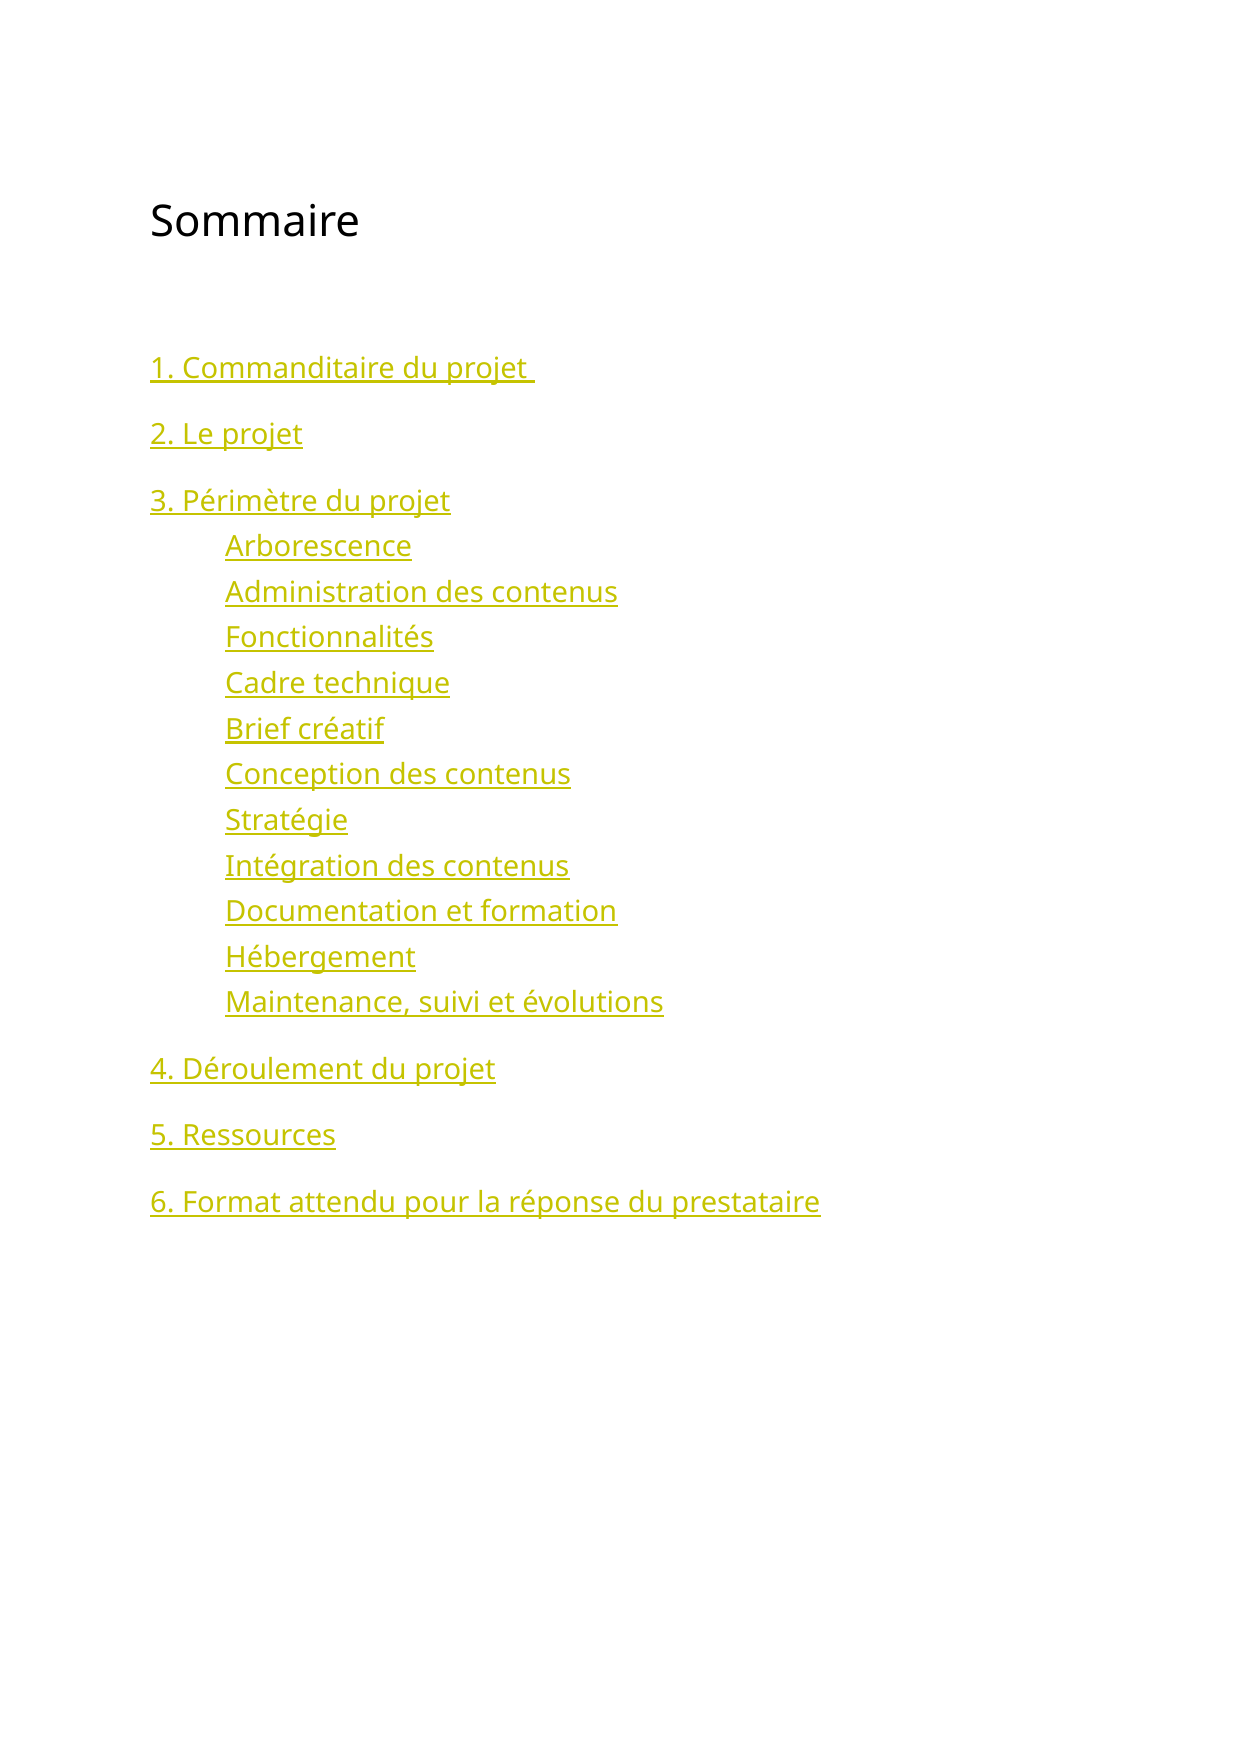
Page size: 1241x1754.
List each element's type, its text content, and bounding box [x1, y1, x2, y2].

text 2. Le projet [150, 413, 1090, 453]
text Fonctionnalités [225, 617, 1090, 656]
text Arborescence [225, 525, 1090, 565]
text 4. Déroulement du projet [150, 1048, 1090, 1088]
text Hébergement [225, 936, 1090, 976]
text 3. Périmètre du projet [150, 480, 1090, 519]
text Maintenance, suivi et évolutions [225, 982, 1090, 1021]
text 6. Format attendu pour la réponse du prestataire [150, 1181, 1090, 1221]
text Brief créatif [225, 708, 1090, 748]
text Administration des contenus [225, 571, 1090, 611]
text 5. Ressources [150, 1114, 1090, 1154]
text 1. Commanditaire du projet [150, 347, 1090, 387]
text Documentation et formation [225, 890, 1090, 930]
text Conception des contenus [225, 753, 1090, 793]
text Intégration des contenus [225, 845, 1090, 884]
text Stratégie [225, 799, 1090, 839]
text Cadre technique [225, 662, 1090, 702]
subtitle Sommaire [150, 189, 1090, 249]
